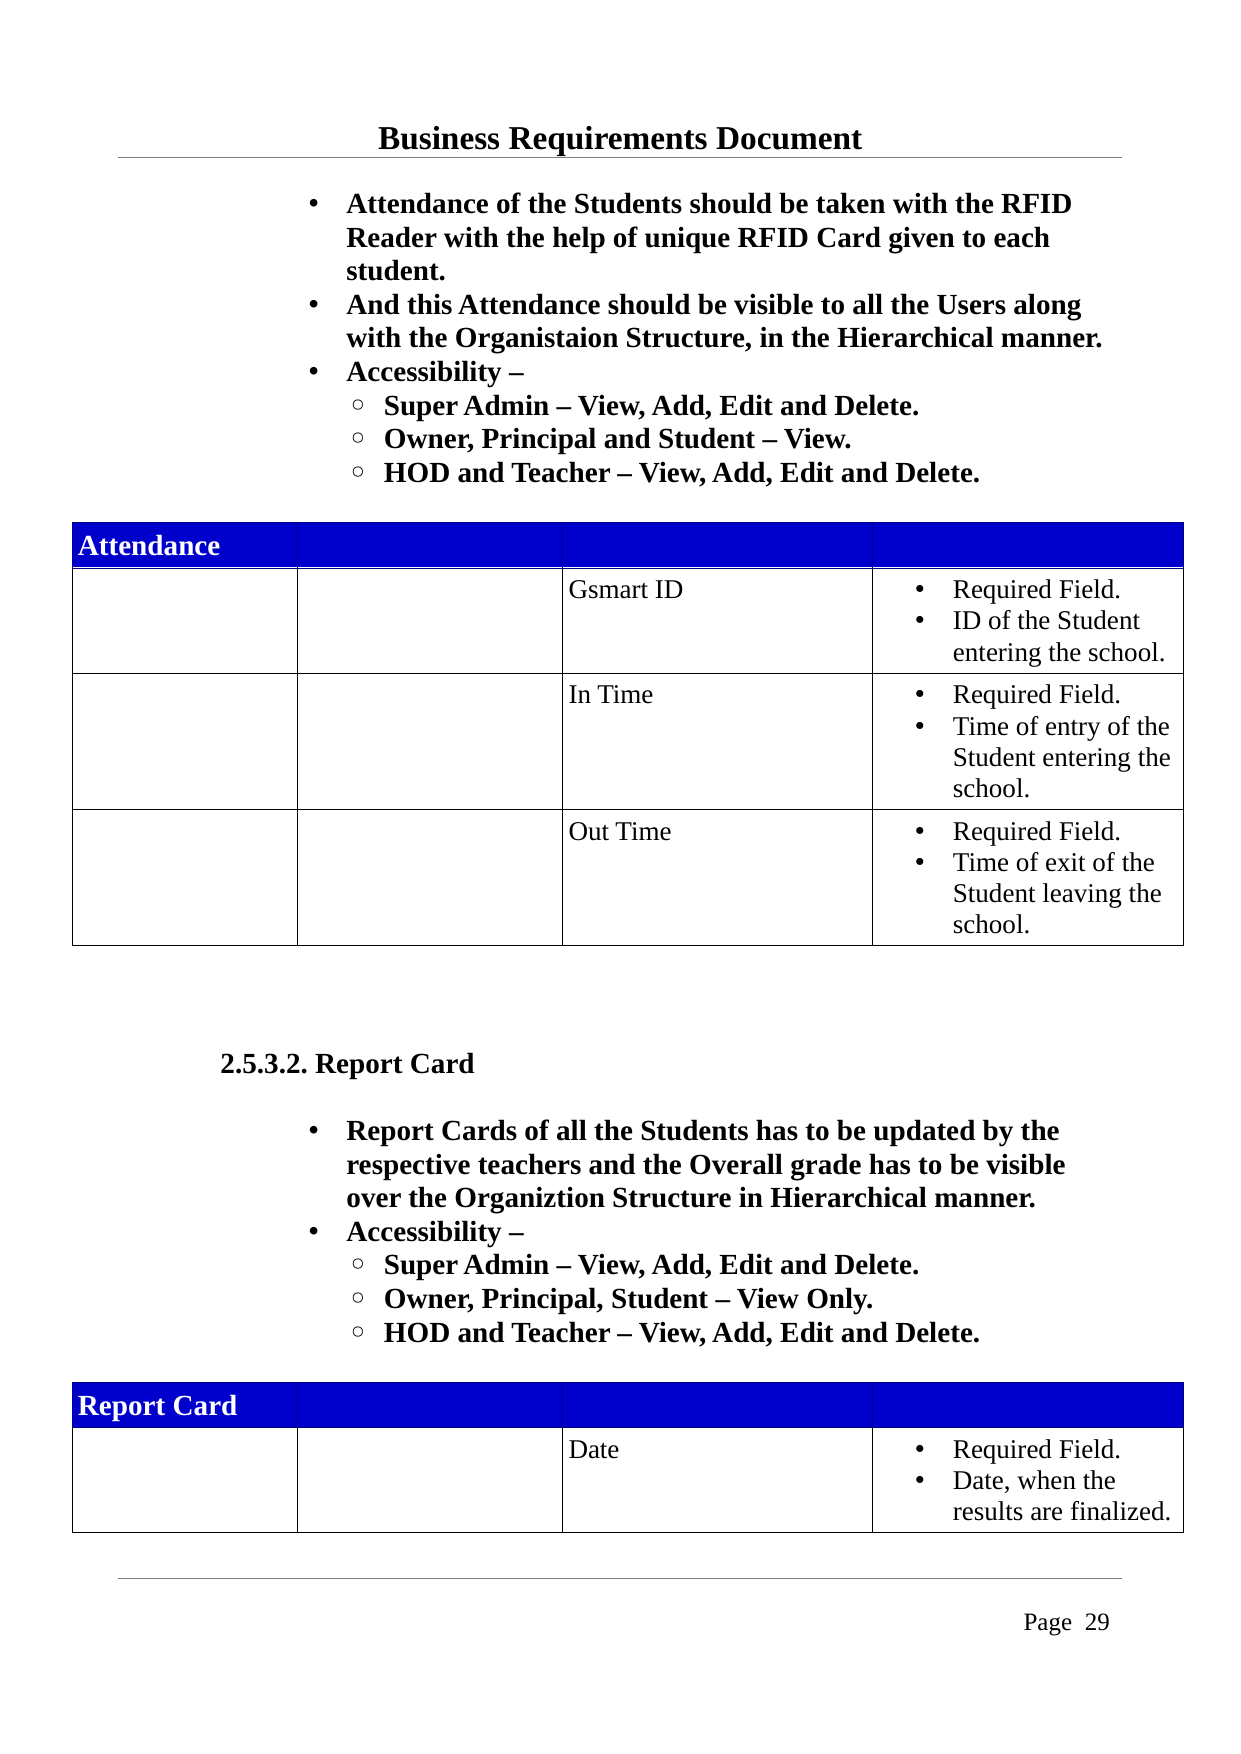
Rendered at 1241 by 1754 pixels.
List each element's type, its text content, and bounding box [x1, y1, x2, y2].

table_cell [298, 810, 562, 945]
list Super Admin – View, Add, Edit and Delete. [346, 388, 1122, 421]
table_cell Out Time [563, 810, 872, 945]
table_header [873, 1383, 1183, 1427]
table_header [298, 523, 562, 567]
list Accessibility – [309, 354, 1122, 388]
table_cell Required Field. Date, when the results are finalized. [873, 1428, 1183, 1532]
table_header [298, 1383, 562, 1427]
table_cell [73, 810, 297, 945]
table_cell [73, 1428, 297, 1532]
table_cell Date [563, 1428, 872, 1532]
list Attendance of the Students should be taken with the RFID Reader with the help of unique RFID Card given to each student. [309, 186, 1122, 287]
list Owner, Principal and Student – View. [346, 421, 1122, 455]
list Accessibility – [309, 1214, 1122, 1247]
table_cell Required Field. Time of entry of the Student entering the school. [873, 674, 1183, 809]
table_cell In Time [563, 674, 872, 809]
list Owner, Principal, Student – View Only. [346, 1281, 1122, 1315]
table_cell Required Field. ID of the Student entering the school. [873, 569, 1183, 673]
table_cell [298, 569, 562, 673]
text 2.5.3.2. Report Card [118, 1046, 1122, 1079]
table_header [873, 523, 1183, 567]
list HOD and Teacher – View, Add, Edit and Delete. [346, 455, 1122, 489]
table_cell [298, 674, 562, 809]
list Super Admin – View, Add, Edit and Delete. [346, 1247, 1122, 1281]
table_cell [73, 569, 297, 673]
table_header [563, 523, 872, 567]
table_header Report Card [73, 1383, 297, 1427]
table_cell [298, 1428, 562, 1532]
table_cell Gsmart ID [563, 569, 872, 673]
list Report Cards of all the Students has to be updated by the respective teachers and the Overall grade has to be visible over the Organiztion Structure in Hierarchical manner. [309, 1113, 1122, 1214]
table_header [563, 1383, 872, 1427]
table_cell Required Field. Time of exit of the Student leaving the school. [873, 810, 1183, 945]
list HOD and Teacher – View, Add, Edit and Delete. [346, 1315, 1122, 1348]
table_cell [73, 674, 297, 809]
table_header Attendance [73, 523, 297, 567]
list And this Attendance should be visible to all the Users along with the Organistaion Structure, in the Hierarchical manner. [309, 287, 1122, 354]
